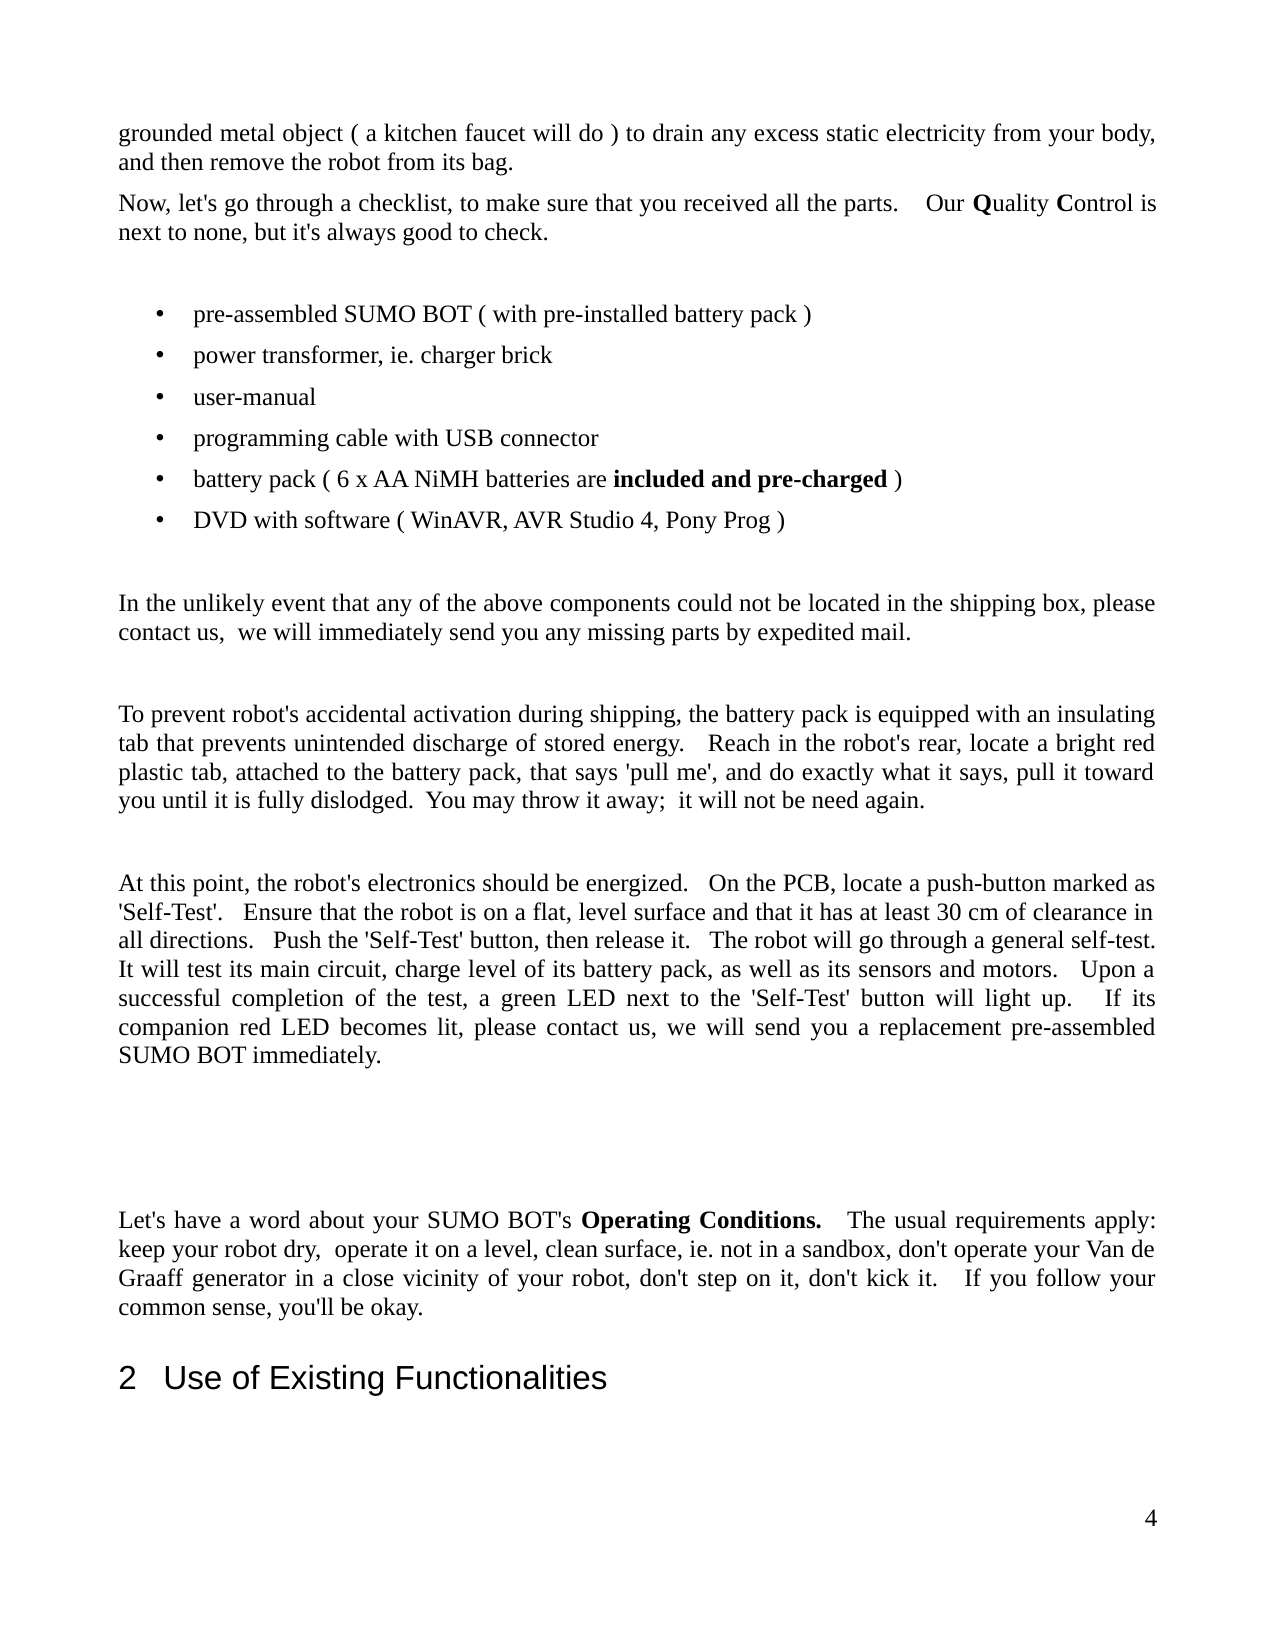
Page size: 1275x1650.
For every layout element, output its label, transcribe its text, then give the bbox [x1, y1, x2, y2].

list DVD with software ( WinAVR, AVR Studio 4, Pony Prog ) [156, 506, 1157, 534]
text To prevent robot's accidental activation during shipping, the battery pack is equipped with an insulating tab that prevents unintended discharge of stored energy. Reach in the robot's rear, locate a bright red plastic tab, attached to the battery pack, that says 'pull me', and do exactly what it says, pull it toward you until it is fully dislodged. You may throw it away; it will not be need again. [118, 699, 1157, 814]
text At this point, the robot's electronics should be energized. On the PCB, locate a push-button marked as 'Self-Test'. Ensure that the robot is on a flat, level surface and that it has at least 30 cm of clearance in all directions. Push the 'Self-Test' button, then release it. The robot will go through a general self-test. It will test its main circuit, charge level of its battery pack, as well as its sensors and motors. Upon a successful completion of the test, a green LED next to the 'Self-Test' button will light up. If its companion red LED becomes lit, please contact us, we will send you a replacement pre-assembled SUMO BOT immediately. [118, 868, 1157, 1069]
text In the unlikely event that any of the above components could not be located in the shipping box, please contact us, we will immediately send you any missing parts by expedited mail. [118, 588, 1157, 646]
text Let's have a word about your SUMO BOT's Operating Conditions. The usual requirements apply: keep your robot dry, operate it on a level, clean surface, ie. not in a sandbox, don't operate your Van de Graaff generator in a close vicinity of your robot, don't step on it, don't kick it. If you follow your common sense, you'll be okay. [118, 1206, 1157, 1321]
text Now, let's go through a checklist, to make sure that you received all the parts. Our Quality Control is next to none, but it's always good to check. [118, 188, 1157, 246]
list power transformer, ie. charger brick [156, 341, 1157, 369]
list programming cable with USB connector [156, 423, 1157, 452]
list user-manual [156, 382, 1157, 411]
list pre-assembled SUMO BOT ( with pre-installed battery pack ) [156, 299, 1157, 328]
text grounded metal object ( a kitchen faucet will do ) to drain any excess static electricity from your body, and then remove the robot from its bag. [118, 118, 1157, 176]
subtitle Use of Existing Functionalities [118, 1358, 1157, 1397]
list battery pack ( 6 x AA NiMH batteries are included and pre-charged ) [156, 464, 1157, 493]
